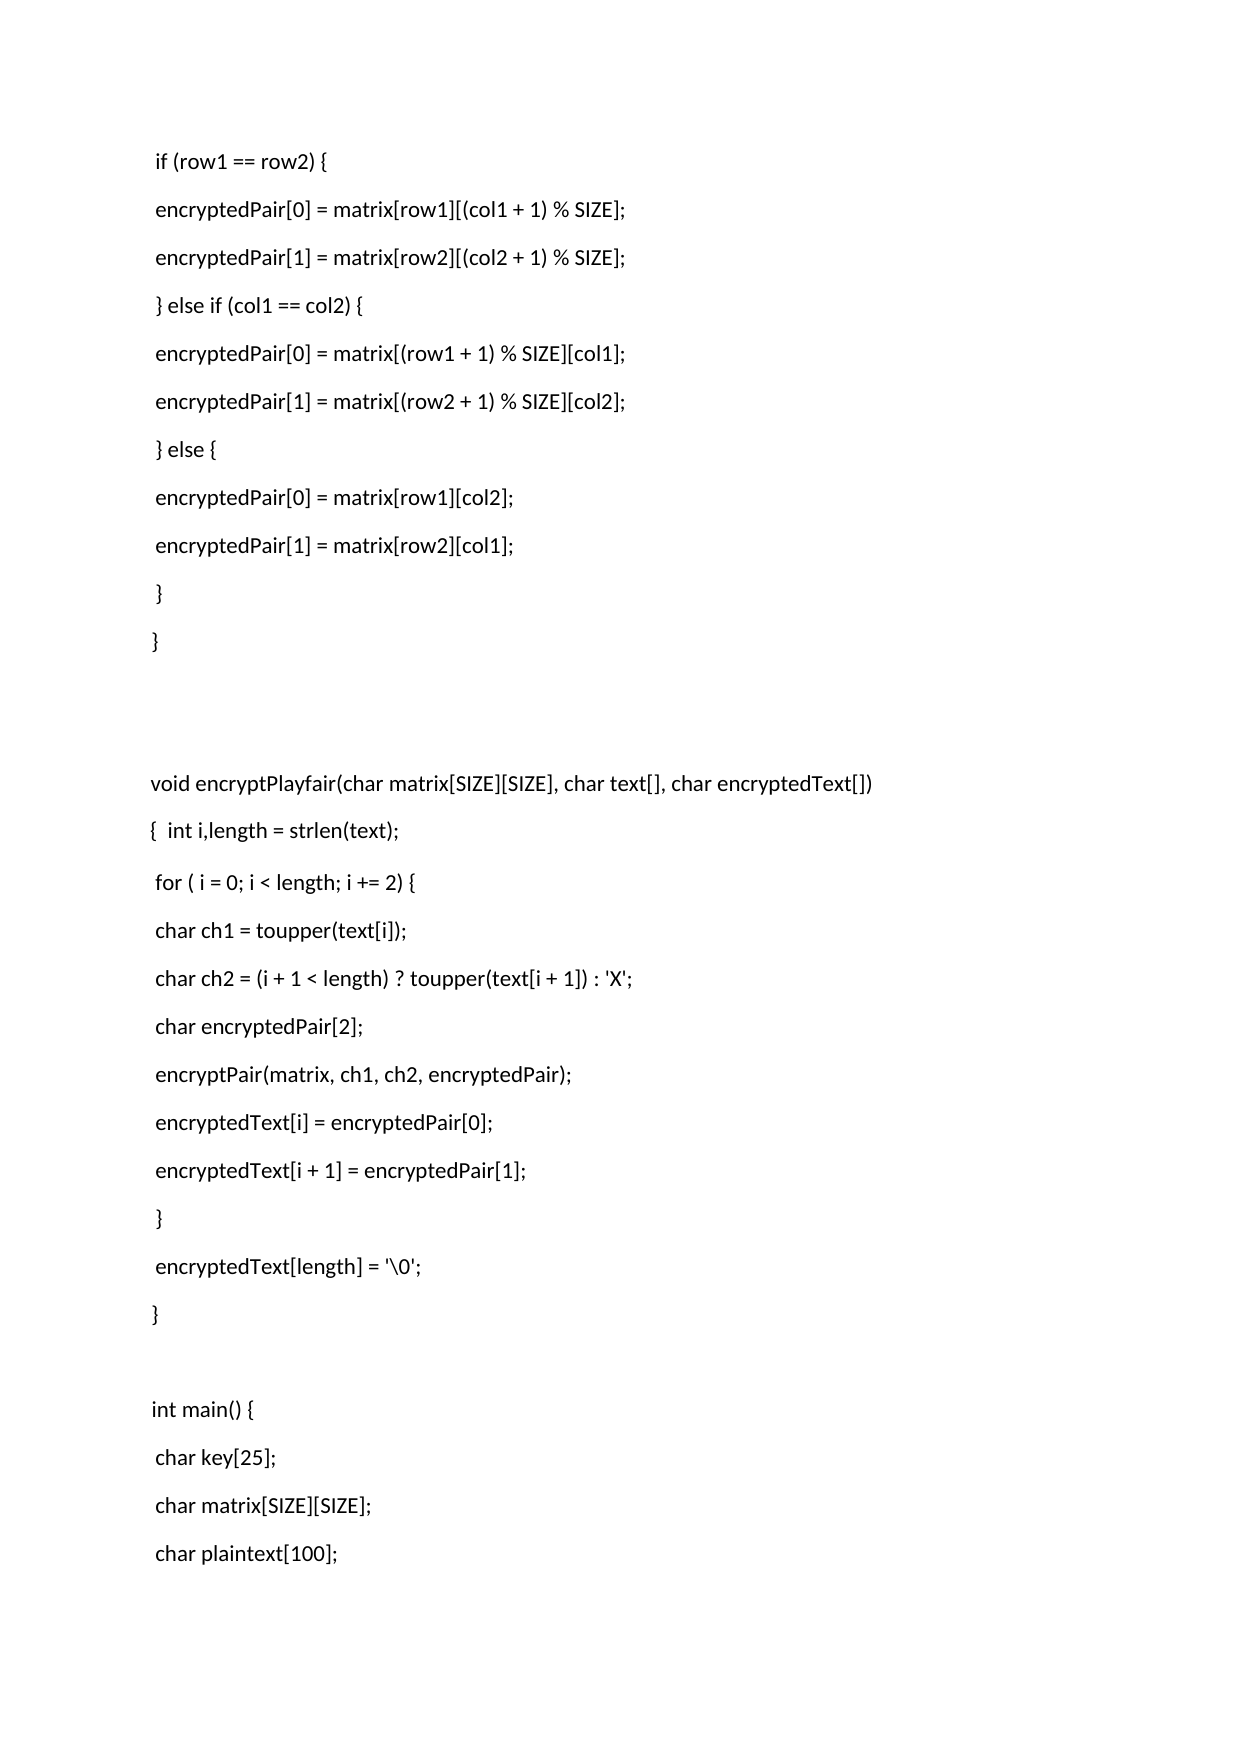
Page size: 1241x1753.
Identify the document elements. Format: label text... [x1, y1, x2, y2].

text } else if (col1 == col2) { [150, 291, 1097, 319]
text encryptedPair[0] = matrix[(row1 + 1) % SIZE][col1]; [150, 339, 1097, 367]
text } [151, 627, 1097, 655]
text encryptedPair[0] = matrix[row1][col2]; [150, 483, 1097, 511]
text encryptedText[i] = encryptedPair[0]; [150, 1108, 1097, 1136]
text char key[25]; [150, 1443, 1097, 1471]
text encryptedPair[1] = matrix[row2][(col2 + 1) % SIZE]; [150, 243, 1097, 271]
text char matrix[SIZE][SIZE]; [150, 1491, 1097, 1519]
text int main() { [151, 1395, 1097, 1423]
text } [151, 1300, 1097, 1328]
text encryptedPair[0] = matrix[row1][(col1 + 1) % SIZE]; [150, 195, 1097, 223]
text encryptedText[i + 1] = encryptedPair[1]; [150, 1156, 1097, 1184]
text } [150, 579, 1097, 607]
text encryptPair(matrix, ch1, ch2, encryptedPair); [150, 1060, 1097, 1088]
text encryptedText[length] = '\0'; [150, 1252, 1097, 1280]
text for ( i = 0; i < length; i += 2) { [150, 868, 1097, 896]
text encryptedPair[1] = matrix[(row2 + 1) % SIZE][col2]; [150, 387, 1097, 415]
text char plaintext[100]; [150, 1539, 1097, 1567]
text void encryptPlayfair(char matrix[SIZE][SIZE], char text[], char encryptedText[]) { int i,length = strlen(text); [150, 769, 883, 844]
text if (row1 == row2) { [150, 147, 1097, 175]
text } [150, 1204, 1097, 1232]
text } else { [150, 435, 1097, 463]
text char encryptedPair[2]; [150, 1012, 1097, 1040]
text char ch1 = toupper(text[i]); [150, 916, 1097, 944]
text char ch2 = (i + 1 < length) ? toupper(text[i + 1]) : 'X'; [150, 964, 1097, 992]
text encryptedPair[1] = matrix[row2][col1]; [150, 531, 1097, 559]
